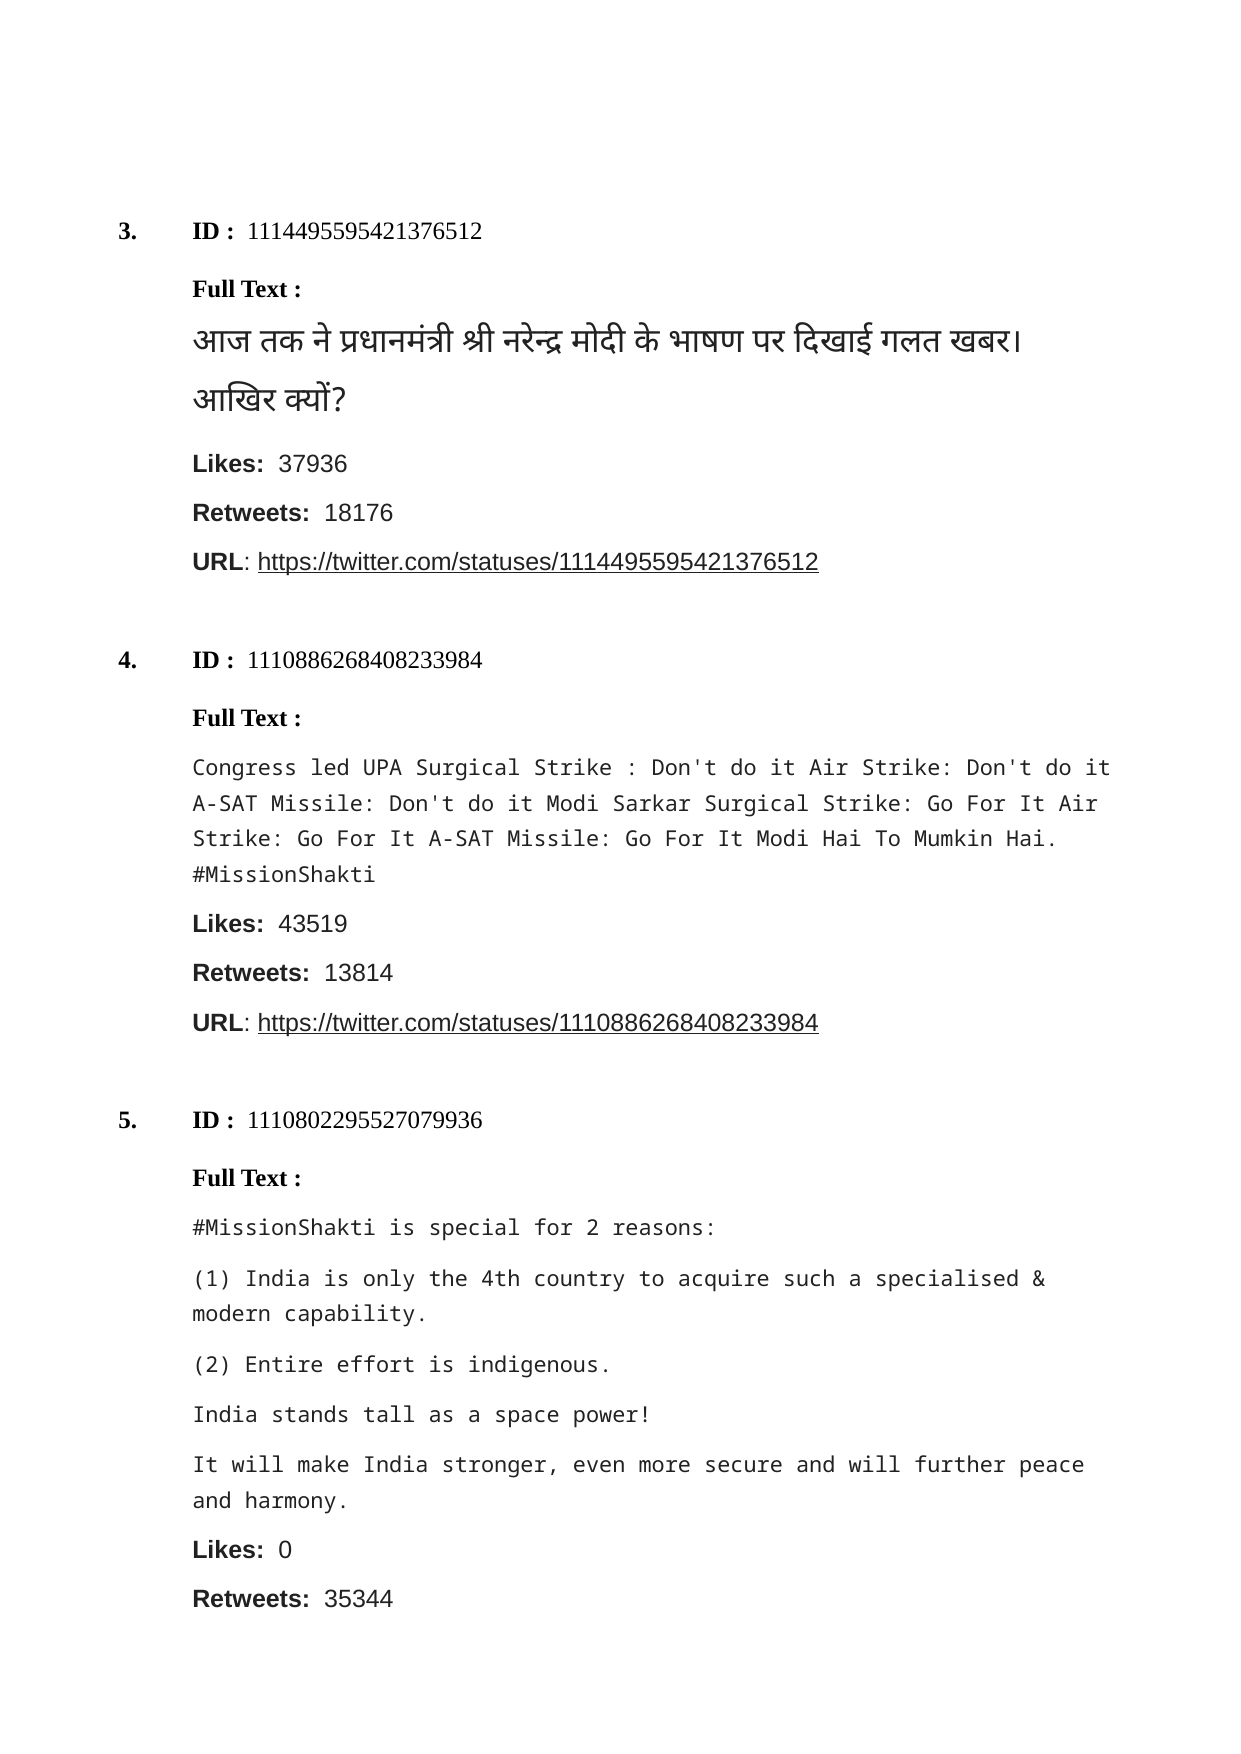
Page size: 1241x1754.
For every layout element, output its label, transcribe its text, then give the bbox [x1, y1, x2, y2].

text Likes: 0 [118, 1535, 1122, 1564]
text Likes: 43519 [118, 909, 1122, 938]
text Full Text : [118, 1163, 1122, 1192]
text आज तक ने प्रधानमंत्री श्री नरेन्द्र मोदी के भाषण पर दिखाई गलत खबर। आखिर क्यों? [118, 323, 1122, 424]
text India stands tall as a space power! [118, 1399, 1122, 1429]
text Full Text : [118, 703, 1122, 731]
text Likes: 37936 [118, 449, 1122, 478]
text Retweets: 13814 [118, 958, 1122, 987]
text 3. ID : 1114495595421376512 [118, 216, 1122, 245]
text Retweets: 18176 [118, 498, 1122, 527]
text URL: https://twitter.com/statuses/1114495595421376512 [118, 547, 1122, 576]
text It will make India stronger, even more secure and will further peace and harmony. [118, 1449, 1122, 1515]
text Full Text : [118, 274, 1122, 302]
text 5. ID : 1110802295527079936 [118, 1106, 1122, 1134]
text #MissionShakti is special for 2 reasons: [118, 1212, 1122, 1242]
text 4. ID : 1110886268408233984 [118, 645, 1122, 674]
text Congress led UPA Surgical Strike : Don't do it Air Strike: Don't do it A-SAT Missile: Don't do it Modi Sarkar Surgical Strike: Go For It Air Strike: Go For It A-SAT Missile: Go For It Modi Hai To Mumkin Hai. #MissionShakti [118, 752, 1122, 889]
text (2) Entire effort is indigenous. [118, 1348, 1122, 1378]
text Retweets: 35344 [118, 1584, 1122, 1613]
text URL: https://twitter.com/statuses/1110886268408233984 [118, 1007, 1122, 1036]
text (1) India is only the 4th country to acquire such a specialised & modern capability. [118, 1262, 1122, 1328]
